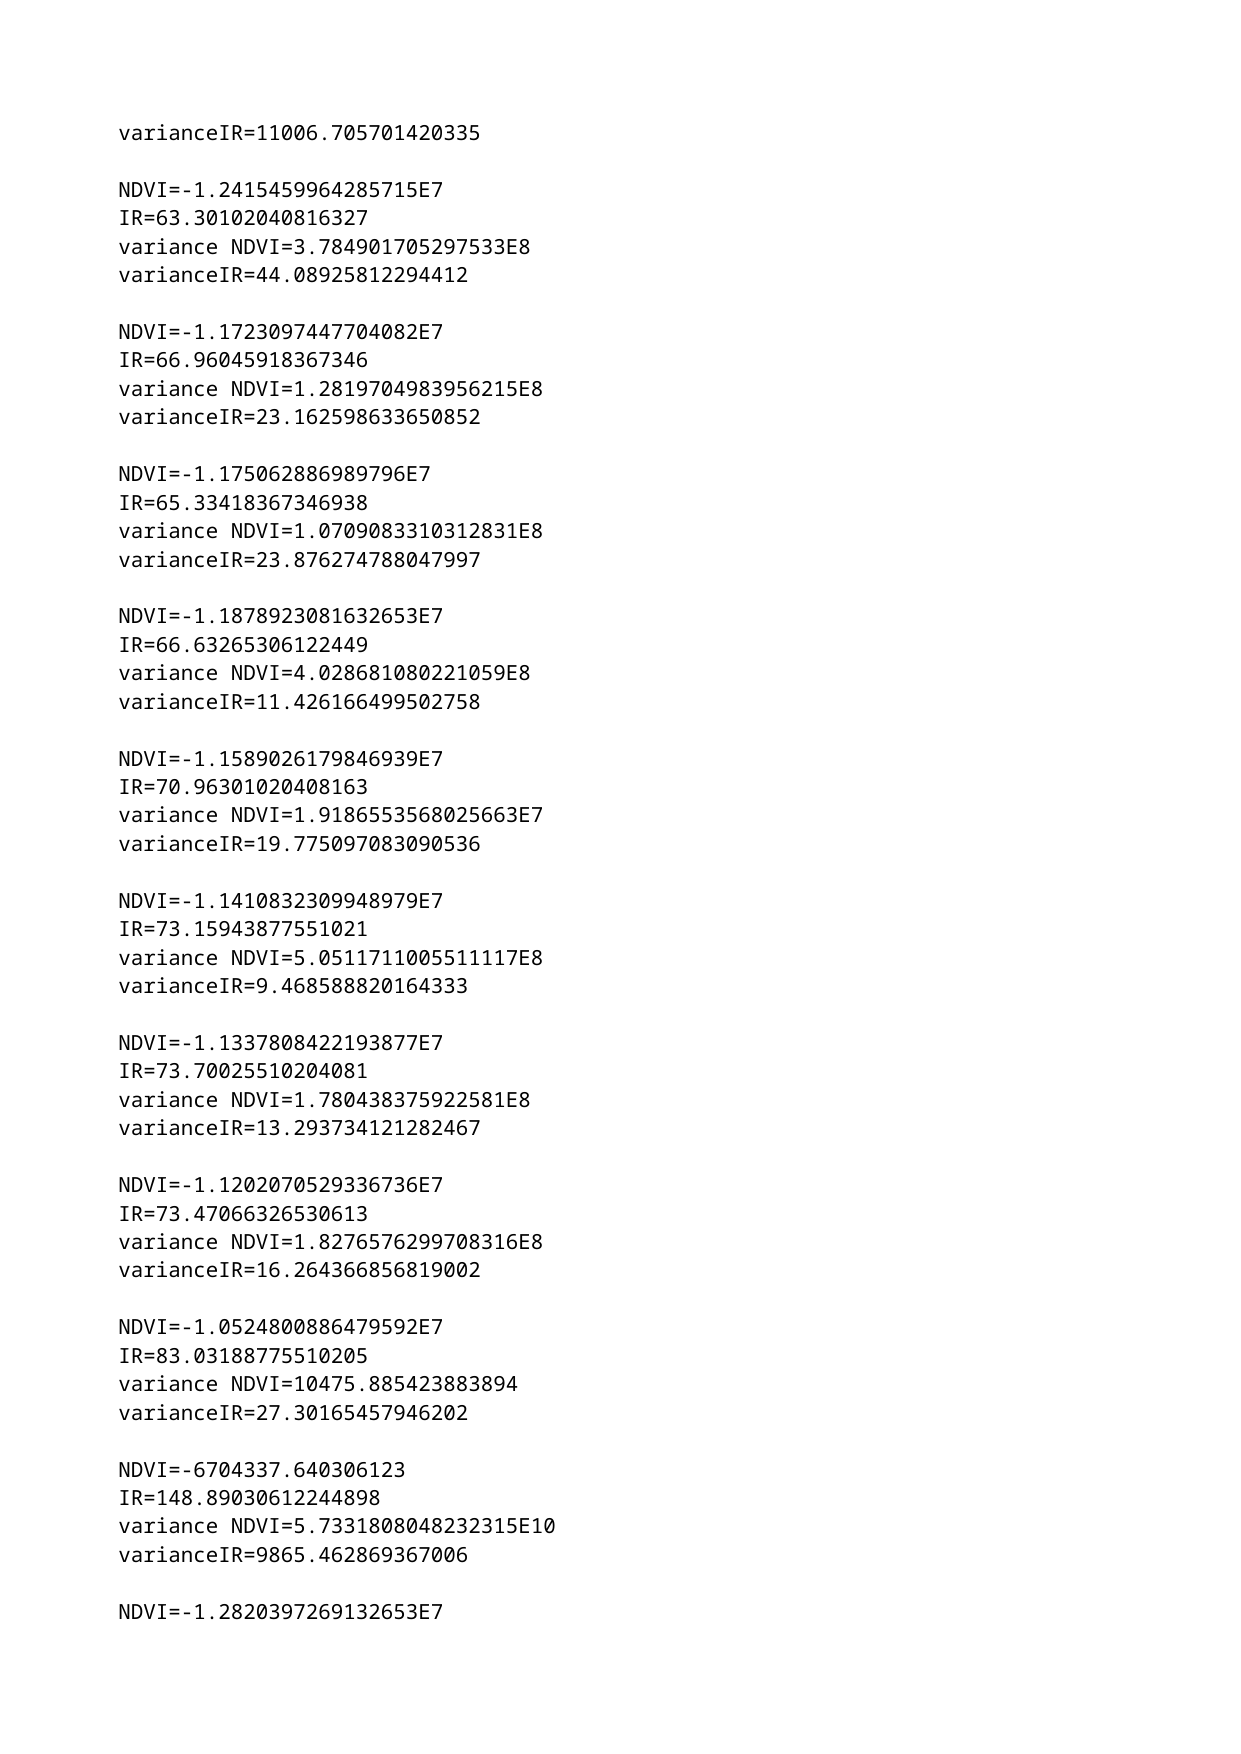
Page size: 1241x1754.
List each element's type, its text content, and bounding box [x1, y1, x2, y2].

text variance NDVI=1.0709083310312831E8 [118, 516, 1122, 545]
text NDVI=-6704337.640306123 [118, 1455, 1122, 1483]
text varianceIR=23.876274788047997 [118, 545, 1122, 573]
text IR=73.70025510204081 [118, 1057, 1122, 1085]
text IR=73.15943877551021 [118, 914, 1122, 943]
text varianceIR=11.426166499502758 [118, 687, 1122, 715]
text IR=66.63265306122449 [118, 630, 1122, 658]
text NDVI=-1.2415459964285715E7 [118, 175, 1122, 203]
text IR=65.33418367346938 [118, 488, 1122, 516]
text NDVI=-1.1589026179846939E7 [118, 744, 1122, 772]
text varianceIR=44.08925812294412 [118, 260, 1122, 289]
text NDVI=-1.0524800886479592E7 [118, 1312, 1122, 1341]
text IR=148.89030612244898 [118, 1483, 1122, 1512]
text varianceIR=16.264366856819002 [118, 1256, 1122, 1284]
text NDVI=-1.175062886989796E7 [118, 459, 1122, 488]
text variance NDVI=1.2819704983956215E8 [118, 374, 1122, 402]
text varianceIR=11006.705701420335 [118, 118, 1122, 147]
text variance NDVI=1.9186553568025663E7 [118, 801, 1122, 829]
text varianceIR=27.30165457946202 [118, 1398, 1122, 1426]
text NDVI=-1.1202070529336736E7 [118, 1170, 1122, 1199]
text NDVI=-1.1723097447704082E7 [118, 317, 1122, 346]
text IR=73.47066326530613 [118, 1199, 1122, 1227]
text variance NDVI=3.784901705297533E8 [118, 232, 1122, 260]
text variance NDVI=5.7331808048232315E10 [118, 1512, 1122, 1540]
text varianceIR=9865.462869367006 [118, 1540, 1122, 1568]
text NDVI=-1.2820397269132653E7 [118, 1597, 1122, 1625]
text varianceIR=13.293734121282467 [118, 1113, 1122, 1142]
text NDVI=-1.1878923081632653E7 [118, 602, 1122, 630]
text varianceIR=19.775097083090536 [118, 829, 1122, 857]
text IR=83.03188775510205 [118, 1341, 1122, 1369]
text variance NDVI=1.8276576299708316E8 [118, 1227, 1122, 1256]
text IR=66.96045918367346 [118, 346, 1122, 374]
text variance NDVI=10475.885423883894 [118, 1369, 1122, 1398]
text variance NDVI=4.028681080221059E8 [118, 658, 1122, 687]
text variance NDVI=5.0511711005511117E8 [118, 943, 1122, 971]
text variance NDVI=1.780438375922581E8 [118, 1085, 1122, 1113]
text IR=63.30102040816327 [118, 203, 1122, 232]
text IR=70.96301020408163 [118, 772, 1122, 801]
text NDVI=-1.1337808422193877E7 [118, 1028, 1122, 1057]
text varianceIR=9.468588820164333 [118, 971, 1122, 1000]
text varianceIR=23.162598633650852 [118, 402, 1122, 431]
text NDVI=-1.1410832309948979E7 [118, 886, 1122, 914]
